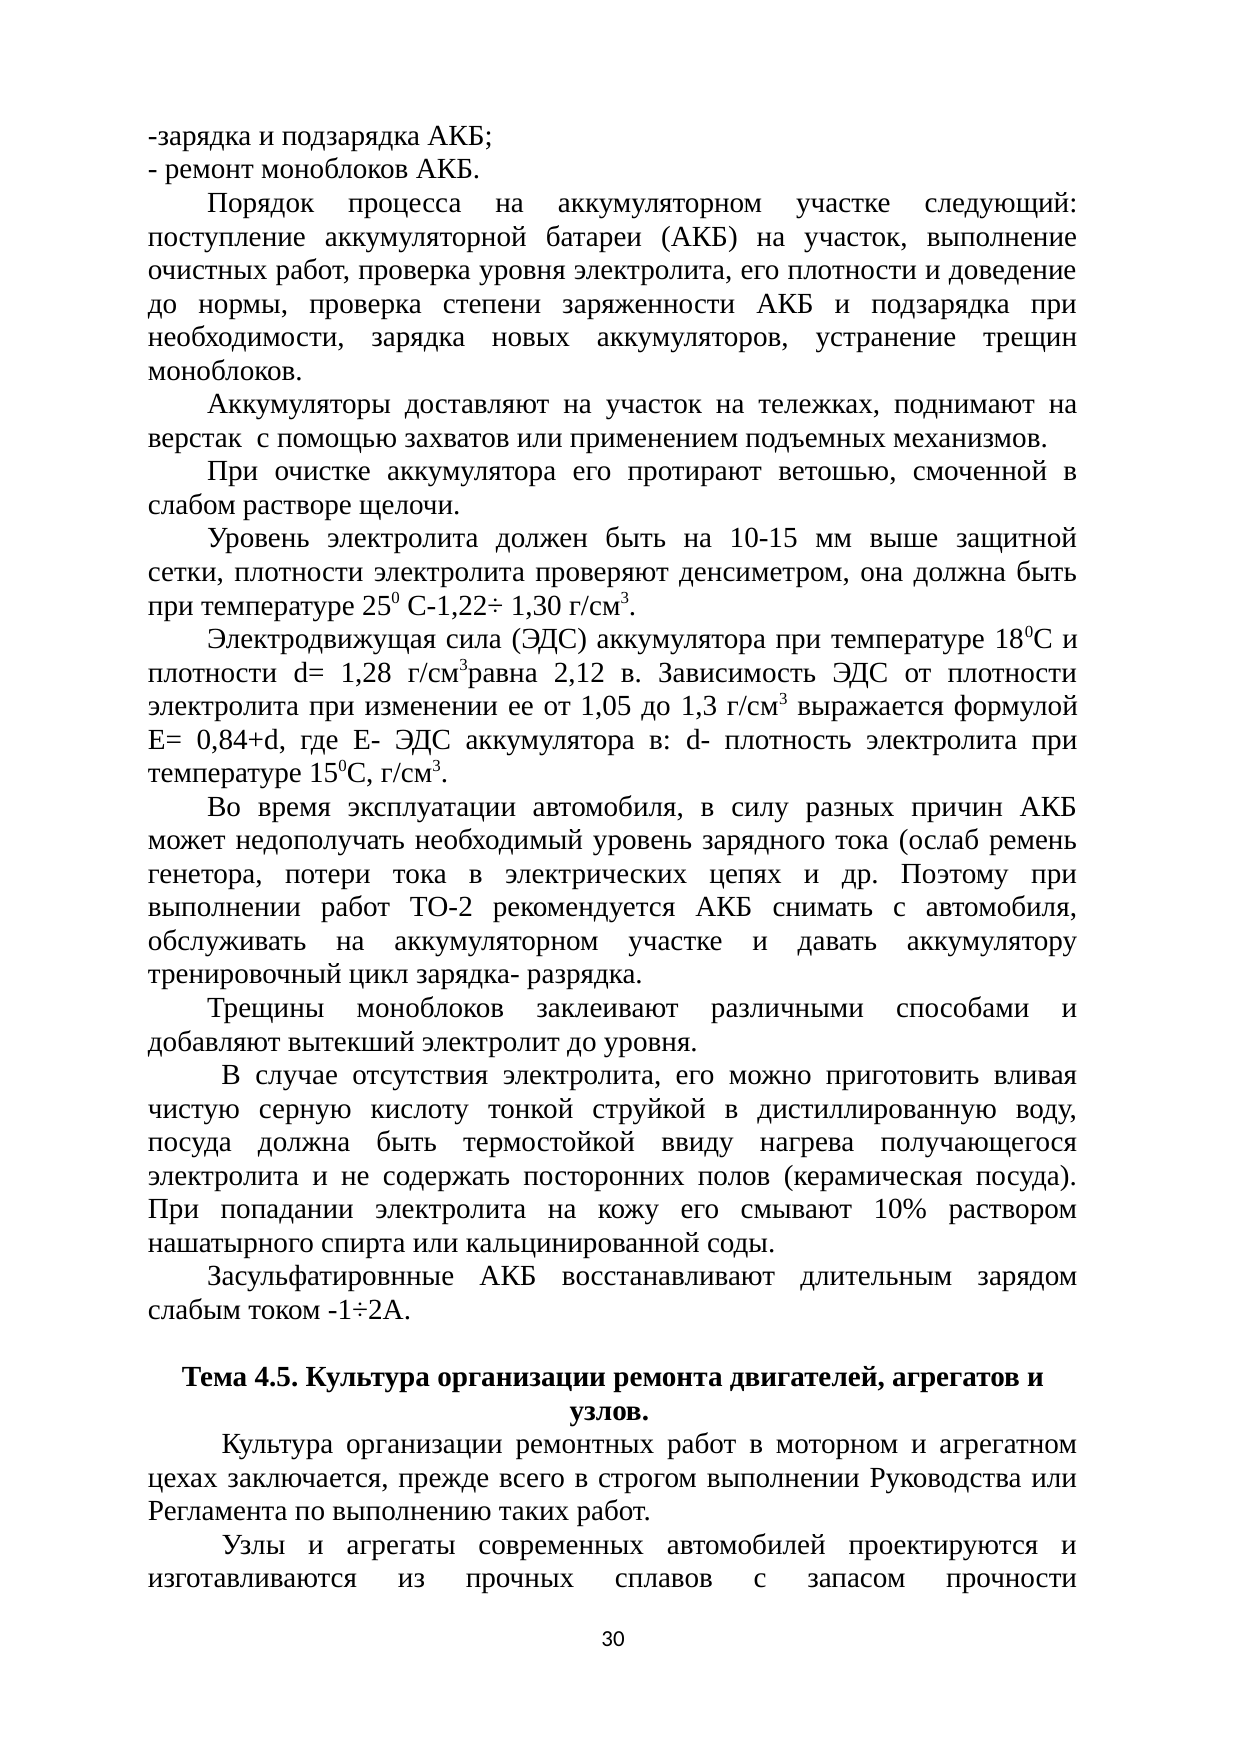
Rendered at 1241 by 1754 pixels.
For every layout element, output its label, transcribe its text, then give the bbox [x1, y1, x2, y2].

text Аккумуляторы доставляют на участок на тележках, поднимают на верстак с помощью захватов или применением подъемных механизмов. [148, 386, 1078, 453]
text При очистке аккумулятора его протирают ветошью, смоченной в слабом растворе щелочи. [148, 453, 1078, 521]
text Уровень электролита должен быть на 10-15 мм выше защитной сетки, плотности электролита проверяют денсиметром, она должна быть при температуре 250 С-1,22÷ 1,30 г/см3. [148, 521, 1078, 621]
text Электродвижущая сила (ЭДС) аккумулятора при температуре 180С и плотности d= 1,28 г/см3равна 2,12 в. Зависимость ЭДС от плотности электролита при изменении ее от 1,05 до 1,3 г/см3 выражается формулой Е= 0,84+d, где Е- ЭДС аккумулятора в: d- плотность электролита при температуре 150С, г/см3. [148, 621, 1078, 789]
text -зарядка и подзарядка АКБ; [148, 118, 1078, 152]
text Во время эксплуатации автомобиля, в силу разных причин АКБ может недополучать необходимый уровень зарядного тока (ослаб ремень генетора, потери тока в электрических цепях и др. Поэтому при выполнении работ ТО-2 рекомендуется АКБ снимать с автомобиля, обслуживать на аккумуляторном участке и давать аккумулятору тренировочный цикл зарядка- разрядка. [148, 789, 1078, 990]
text Тема 4.5. Культура организации ремонта двигателей, агрегатов и узлов. [148, 1359, 1078, 1426]
text Культура организации ремонтных работ в моторном и агрегатном цехах заключается, прежде всего в строгом выполнении Руководства или Регламента по выполнению таких работ. [148, 1426, 1078, 1527]
text Трещины моноблоков заклеивают различными способами и добавляют вытекший электролит до уровня. [148, 990, 1078, 1057]
text Узлы и агрегаты современных автомобилей проектируются и изготавливаются из прочных сплавов с запасом прочности [148, 1527, 1078, 1594]
text Порядок процесса на аккумуляторном участке следующий: поступление аккумуляторной батареи (АКБ) на участок, выполнение очистных работ, проверка уровня электролита, его плотности и доведение до нормы, проверка степени заряженности АКБ и подзарядка при необходимости, зарядка новых аккумуляторов, устранение трещин моноблоков. [148, 185, 1078, 386]
text Засульфатировнные АКБ восстанавливают длительным зарядом слабым током -1÷2А. [148, 1258, 1078, 1326]
text В случае отсутствия электролита, его можно приготовить вливая чистую серную кислоту тонкой струйкой в дистиллированную воду, посуда должна быть термостойкой ввиду нагрева получающегося электролита и не содержать посторонних полов (керамическая посуда). При попадании электролита на кожу его смывают 10% раствором нашатырного спирта или кальцинированной соды. [148, 1057, 1078, 1258]
text - ремонт моноблоков АКБ. [148, 152, 1078, 185]
